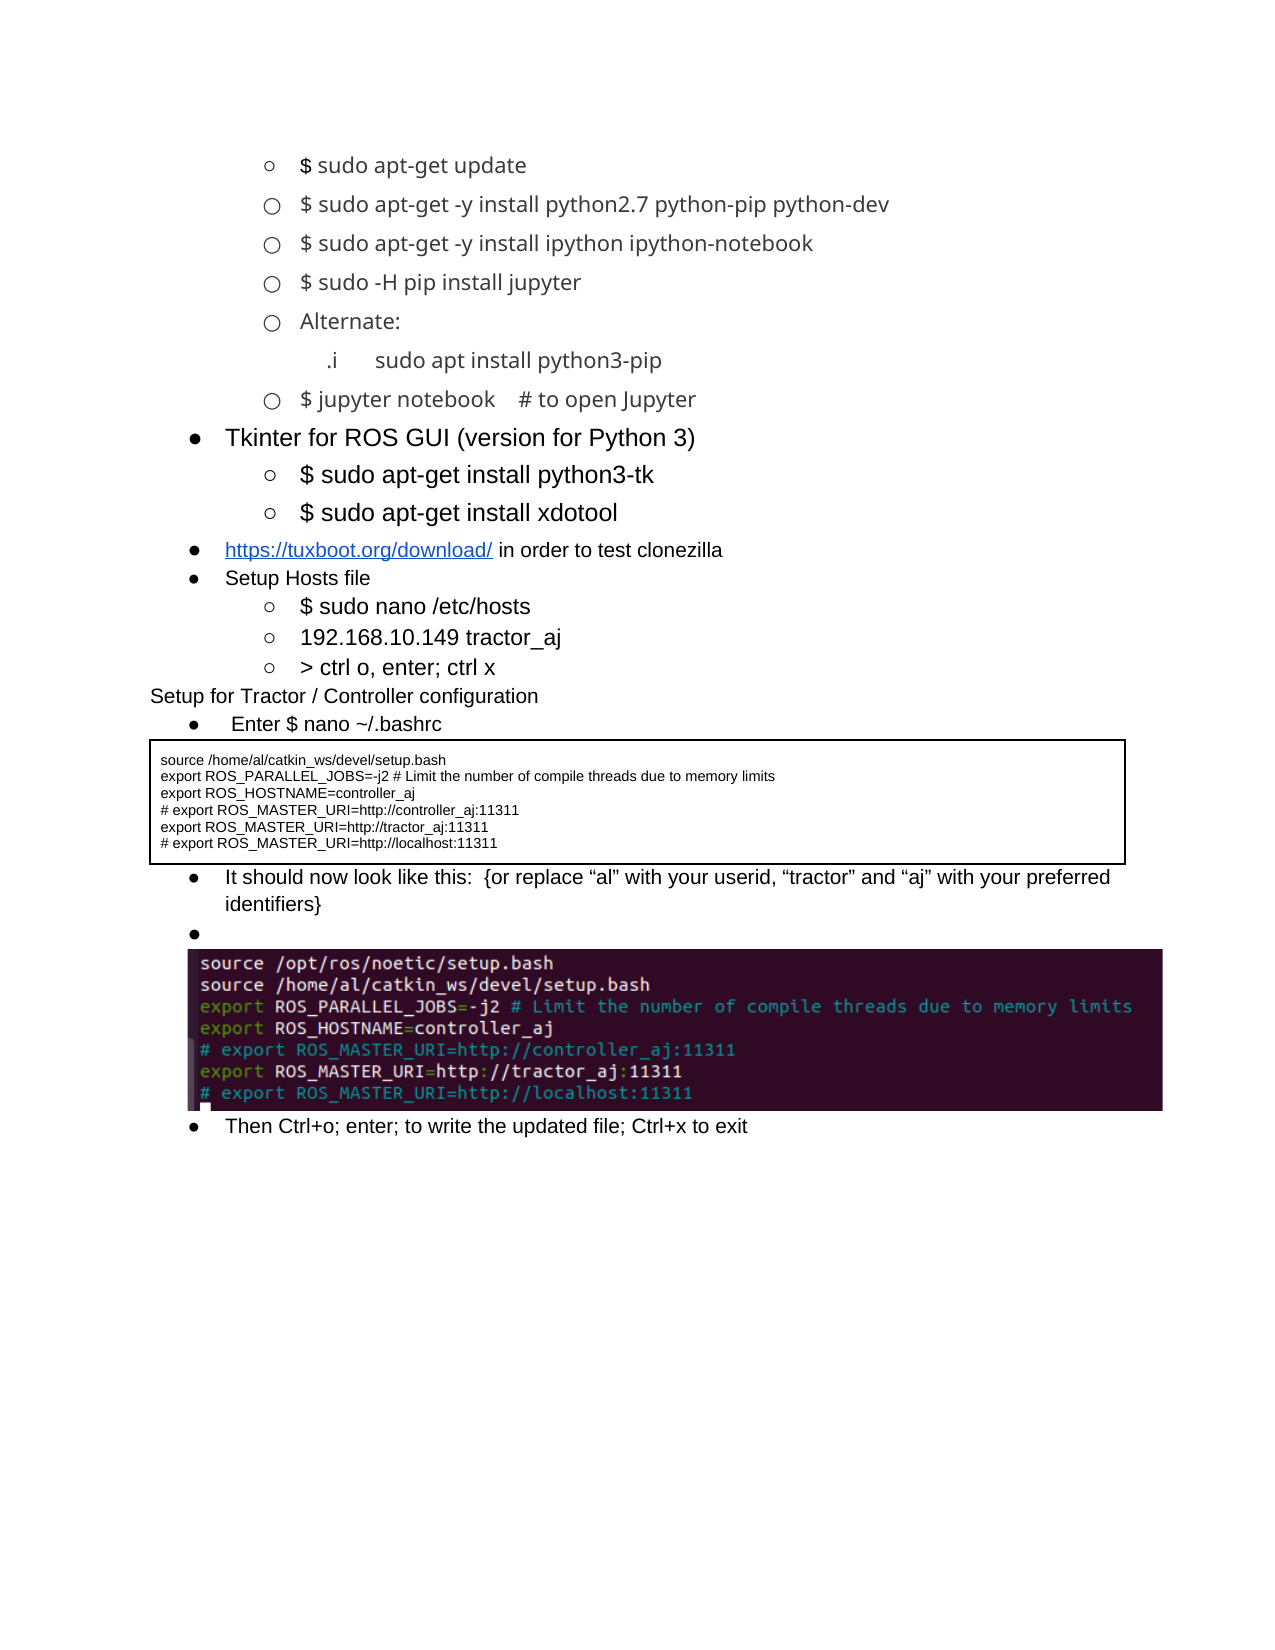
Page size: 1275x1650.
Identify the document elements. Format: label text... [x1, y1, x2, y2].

list $ sudo apt-get update [262, 150, 1125, 180]
list Then Ctrl+o; enter; to write the updated file; Ctrl+x to exit [187, 1114, 1125, 1138]
list $ sudo apt-get install python3-tk [262, 460, 1125, 489]
list $ jupyter notebook # to open Jupyter [262, 384, 1125, 413]
table_header source /home/al/catkin_ws/devel/setup.bash export ROS_PARALLEL_JOBS=-j2 # Limit the number of compile threads due to memory limits export ROS_HOSTNAME=controller_aj # export ROS_MASTER_URI=http://controller_aj:11311 export ROS_MASTER_URI=http://tractor_aj:11311 # export ROS_MASTER_URI=http://localhost:11311 [151, 741, 1124, 862]
list 192.168.10.149 tractor_aj [262, 623, 1125, 650]
list Tkinter for ROS GUI (version for Python 3) [187, 423, 1125, 451]
list $ sudo apt-get -y install python2.7 python-pip python-dev [262, 189, 1125, 219]
list $ sudo nano /etc/hosts [262, 593, 1125, 619]
list It should now look like this: {or replace “al” with your userid, “tractor” and “aj” with your preferred identifiers} [187, 865, 1125, 916]
list $ sudo -H pip install jupyter [262, 267, 1125, 297]
list Enter $ nano ~/.bashrc [187, 711, 1125, 735]
list $ sudo apt-get -y install ipython ipython-notebook [262, 228, 1125, 258]
list Setup Hosts file [187, 566, 1125, 590]
text Setup for Tractor / Controller configuration [150, 684, 1125, 708]
picture [187, 949, 1163, 1111]
list $ sudo apt-get install xdotool [262, 498, 1125, 527]
list sudo apt install python3-pip [337, 345, 1125, 374]
list > ctrl o, enter; ctrl x [262, 654, 1125, 680]
list Alternate: [262, 306, 1125, 336]
list https://tuxboot.org/download/ in order to test clonezilla [187, 536, 1125, 562]
